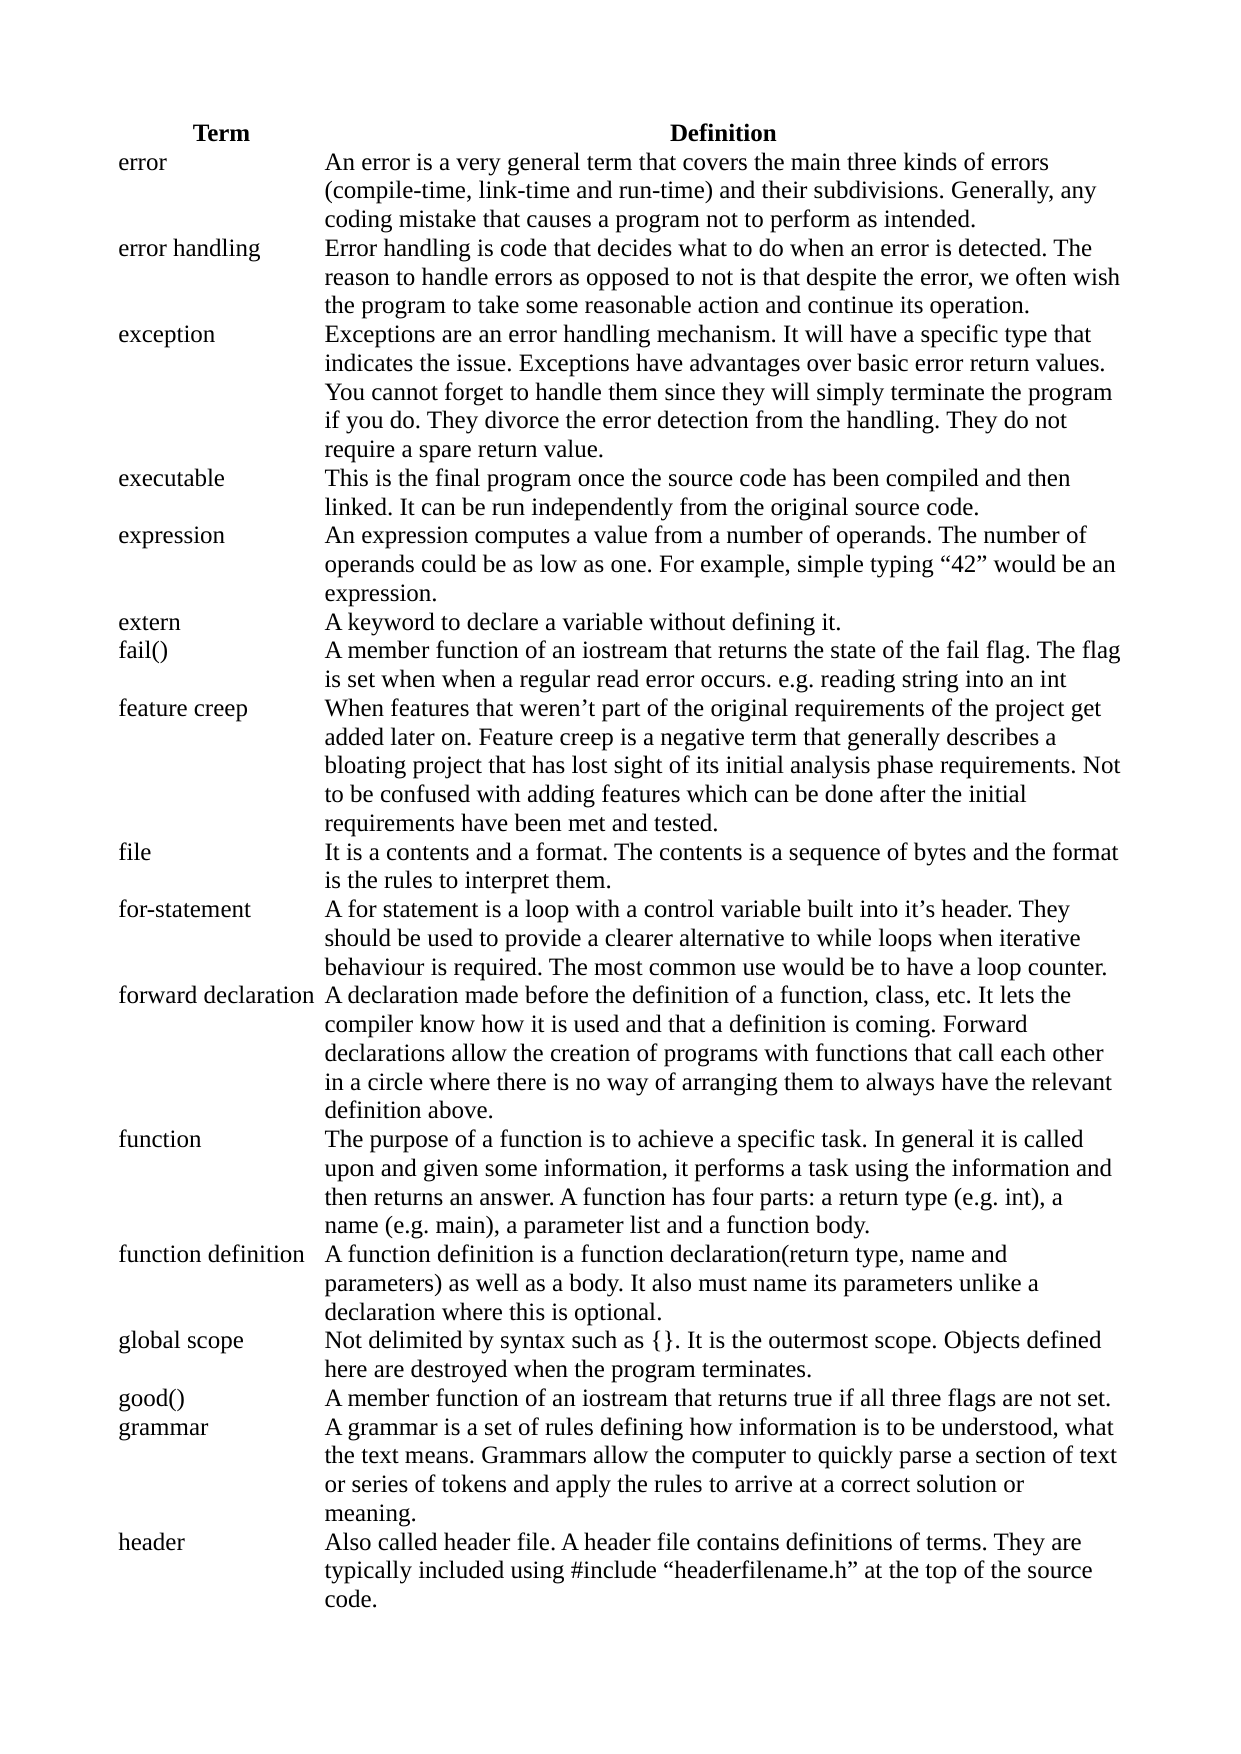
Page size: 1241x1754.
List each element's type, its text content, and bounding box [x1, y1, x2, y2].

table_cell A keyword to declare a variable without defining it. [324, 607, 1122, 636]
table_cell A declaration made before the definition of a function, class, etc. It lets the compiler know how it is used and that a definition is coming. Forward declarations allow the creation of programs with functions that call each other in a circle where there is no way of arranging them to always have the relevant definition above. [324, 981, 1122, 1124]
table_cell fail() [118, 636, 324, 693]
table_cell for-statement [118, 894, 324, 981]
table_cell file [118, 837, 324, 894]
table_cell header [118, 1527, 324, 1613]
table_cell function definition [118, 1239, 324, 1326]
table_cell global scope [118, 1326, 324, 1383]
table_cell error handling [118, 233, 324, 319]
table_cell A member function of an iostream that returns true if all three flags are not set. [324, 1383, 1122, 1412]
table_cell The purpose of a function is to achieve a specific task. In general it is called upon and given some information, it performs a task using the information and then returns an answer. A function has four parts: a return type (e.g. int), a name (e.g. main), a parameter list and a function body. [324, 1124, 1122, 1239]
table_cell function [118, 1124, 324, 1239]
table_cell Not delimited by syntax such as {}. It is the outermost scope. Objects defined here are destroyed when the program terminates. [324, 1326, 1122, 1383]
table_cell When features that weren’t part of the original requirements of the project get added later on. Feature creep is a negative term that generally describes a bloating project that has lost sight of its initial analysis phase requirements. Not to be confused with adding features which can be done after the initial requirements have been met and tested. [324, 693, 1122, 837]
table_cell exception [118, 319, 324, 463]
table_cell A member function of an iostream that returns the state of the fail flag. The flag is set when when a regular read error occurs. e.g. reading string into an int [324, 636, 1122, 693]
table_cell A grammar is a set of rules defining how information is to be understood, what the text means. Grammars allow the computer to quickly parse a section of text or series of tokens and apply the rules to arrive at a correct solution or meaning. [324, 1412, 1122, 1527]
table_cell error [118, 147, 324, 233]
table_cell executable [118, 463, 324, 521]
table_cell An error is a very general term that covers the main three kinds of errors (compile-time, link-time and run-time) and their subdivisions. Generally, any coding mistake that causes a program not to perform as intended. [324, 147, 1122, 233]
table_header Definition [324, 118, 1122, 147]
table_cell A function definition is a function declaration(return type, name and parameters) as well as a body. It also must name its parameters unlike a declaration where this is optional. [324, 1239, 1122, 1326]
table_header Term [118, 118, 324, 147]
table_cell An expression computes a value from a number of operands. The number of operands could be as low as one. For example, simple typing “42” would be an expression. [324, 521, 1122, 607]
table_cell good() [118, 1383, 324, 1412]
table_cell This is the final program once the source code has been compiled and then linked. It can be run independently from the original source code. [324, 463, 1122, 521]
table_cell grammar [118, 1412, 324, 1527]
table_cell forward declaration [118, 981, 324, 1124]
table_cell It is a contents and a format. The contents is a sequence of bytes and the format is the rules to interpret them. [324, 837, 1122, 894]
table_cell Exceptions are an error handling mechanism. It will have a specific type that indicates the issue. Exceptions have advantages over basic error return values. You cannot forget to handle them since they will simply terminate the program if you do. They divorce the error detection from the handling. They do not require a spare return value. [324, 319, 1122, 463]
table_cell Also called header file. A header file contains definitions of terms. They are typically included using #include “headerfilename.h” at the top of the source code. [324, 1527, 1122, 1613]
table_cell feature creep [118, 693, 324, 837]
table_cell extern [118, 607, 324, 636]
table_cell A for statement is a loop with a control variable built into it’s header. They should be used to provide a clearer alternative to while loops when iterative behaviour is required. The most common use would be to have a loop counter. [324, 894, 1122, 981]
table_cell expression [118, 521, 324, 607]
table_cell Error handling is code that decides what to do when an error is detected. The reason to handle errors as opposed to not is that despite the error, we often wish the program to take some reasonable action and continue its operation. [324, 233, 1122, 319]
